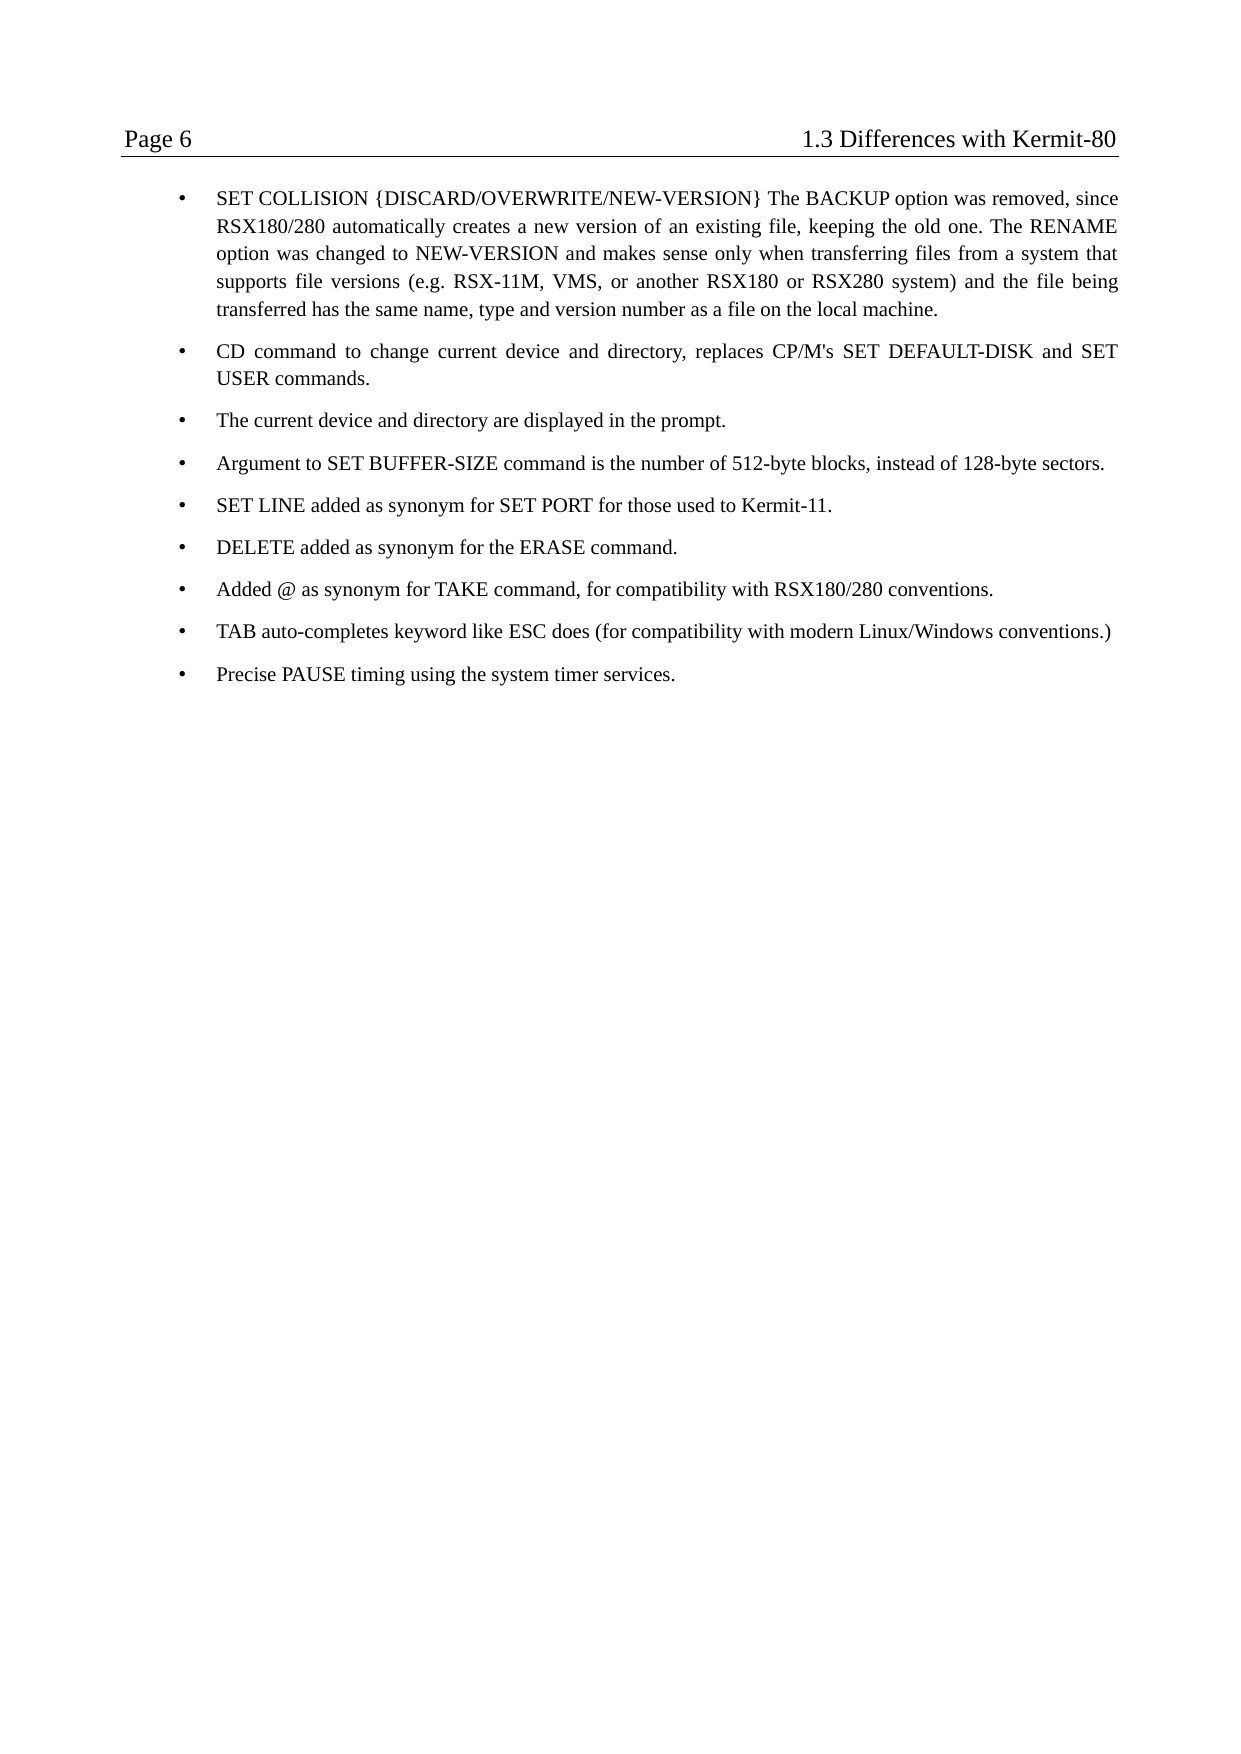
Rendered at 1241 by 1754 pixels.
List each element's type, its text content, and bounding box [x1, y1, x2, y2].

list TAB auto-completes keyword like ESC does (for compatibility with modern Linux/Windows conventions.) [179, 619, 1119, 643]
list CD command to change current device and directory, replaces CP/M's SET DEFAULT-DISK and SET USER commands. [179, 339, 1119, 390]
list Precise PAUSE timing using the system timer services. [179, 662, 1119, 686]
list Added @ as synonym for TAKE command, for compatibility with RSX180/280 conventions. [179, 577, 1119, 601]
list Argument to SET BUFFER-SIZE command is the number of 512-byte blocks, instead of 128-byte sectors. [179, 451, 1119, 475]
list DELETE added as synonym for the ERASE command. [179, 535, 1119, 559]
list SET COLLISION {DISCARD/OVERWRITE/NEW-VERSION} The BACKUP option was removed, since RSX180/280 automatically creates a new version of an existing file, keeping the old one. The RENAME option was changed to NEW-VERSION and makes sense only when transferring files from a system that supports file versions (e.g. RSX-11M, VMS, or another RSX180 or RSX280 system) and the file being transferred has the same name, type and version number as a file on the local machine. [179, 186, 1119, 321]
list The current device and directory are displayed in the prompt. [179, 408, 1119, 432]
list SET LINE added as synonym for SET PORT for those used to Kermit-11. [179, 493, 1119, 517]
